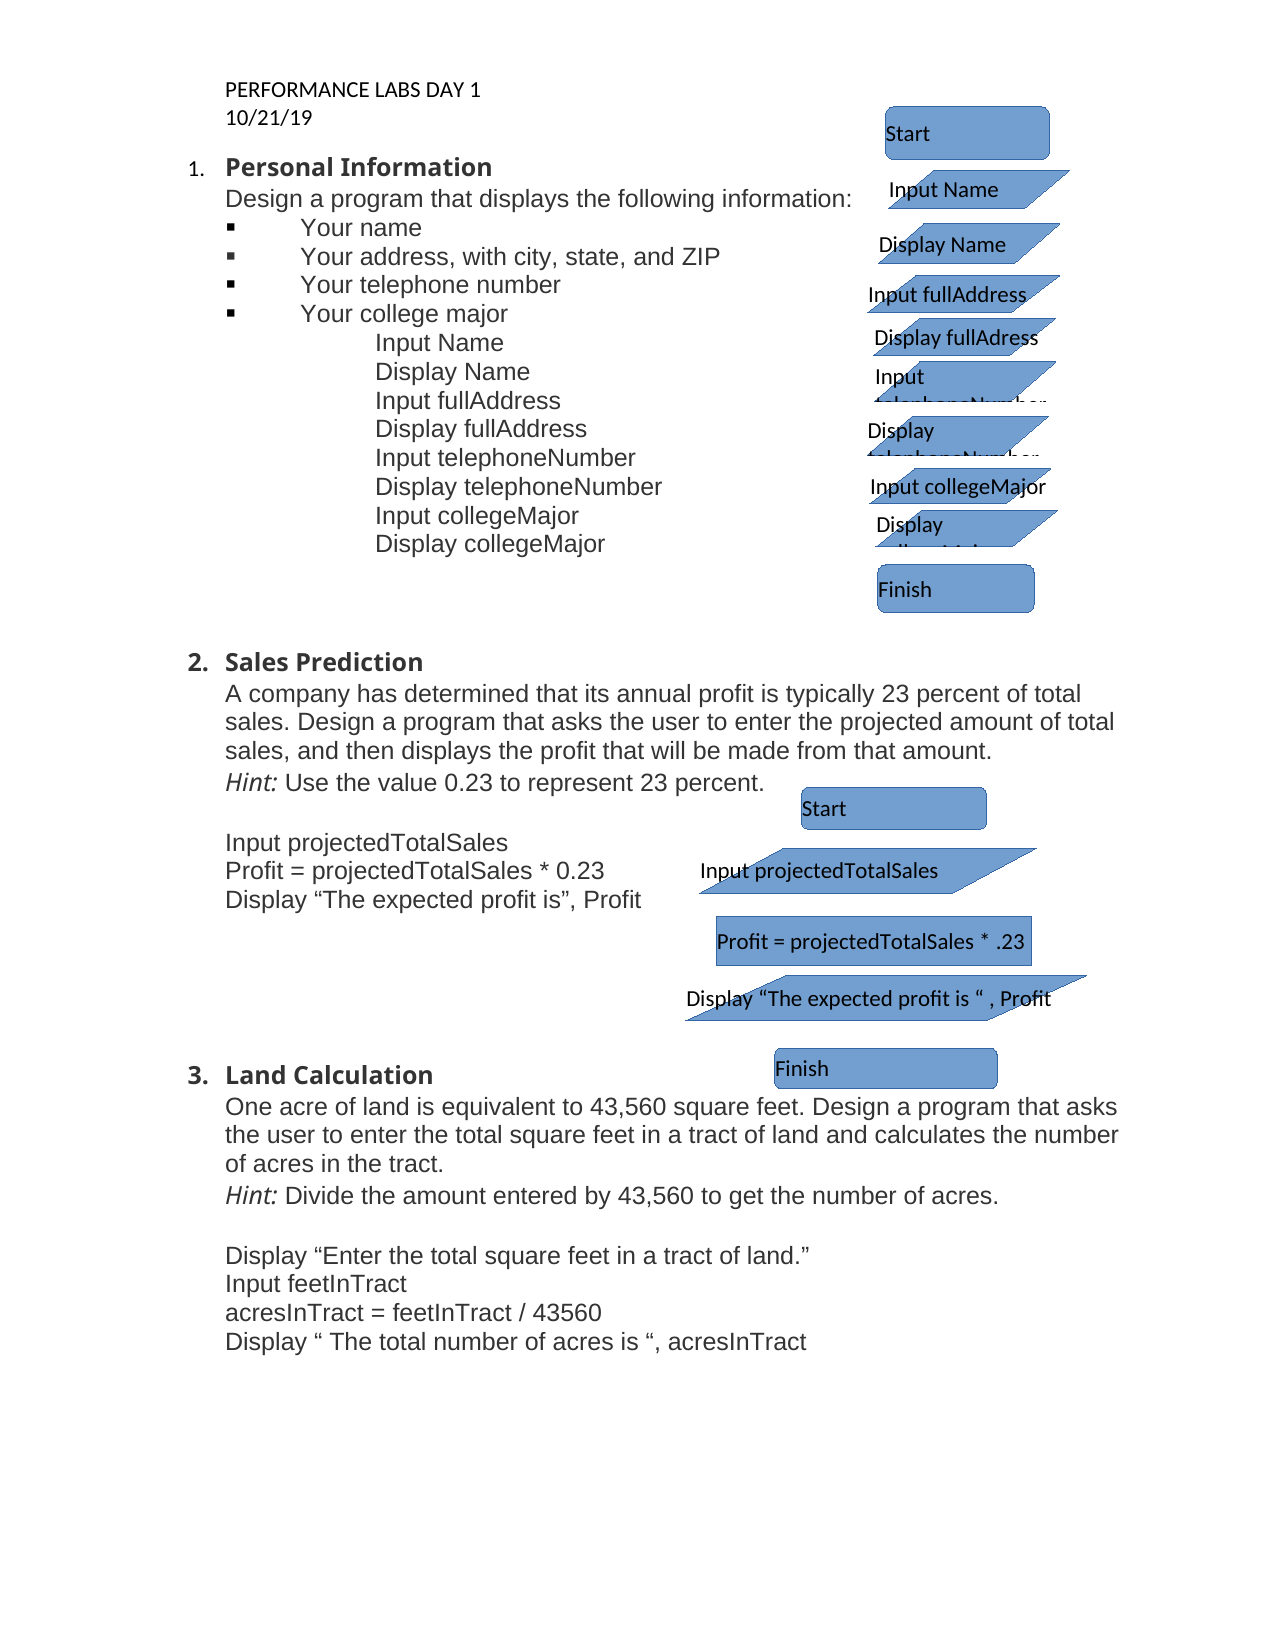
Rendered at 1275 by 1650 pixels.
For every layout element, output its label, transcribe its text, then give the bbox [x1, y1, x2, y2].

list Input fullAddress [868, 280, 1059, 308]
text acresInTract = feetInTract / 43560 [225, 1298, 1125, 1327]
text Hint: Use the value 0.23 to represent 23 percent. [225, 765, 1125, 799]
text Display “ The total number of acres is “, acresInTract [225, 1327, 1125, 1356]
list Land Calculation [187, 1058, 1125, 1092]
text Display telephoneNumber [867, 416, 1049, 455]
text Display “The expected profit is “ , Profit [686, 984, 1087, 1012]
text Design a program that displays the following information: [225, 184, 1125, 213]
text Input collegeMajor [375, 501, 1125, 529]
text Input collegeMajor [870, 472, 1051, 500]
text Input projectedTotalSales [225, 828, 1125, 856]
text Input fullAddress [375, 386, 1125, 414]
list Your name [225, 213, 1125, 242]
list Input Name [888, 176, 1070, 203]
text Display “Enter the total square feet in a tract of land.” [225, 1241, 1125, 1269]
text Display “The expected profit is”, Profit [225, 885, 1125, 914]
text Input projectedTotalSales [700, 857, 1037, 885]
text Display telephoneNumber [1011, 472, 1125, 501]
text Display collegeMajor [375, 529, 1125, 558]
text Hint: Divide the amount entered by 43,560 to get the number of acres. [225, 1178, 1125, 1212]
text Display fullAddress [375, 414, 1125, 443]
list Personal Information [187, 150, 1125, 184]
text Input telephoneNumber [375, 443, 1125, 472]
text Input Name [375, 328, 1125, 357]
text Display Name [375, 357, 1125, 386]
text Finish [878, 575, 1034, 603]
text A company has determined that its annual profit is typically 23 percent of total sales. Design a program that asks the user to enter the projected amount of total sales, and then displays the profit that will be made from that amount. [225, 678, 1125, 765]
text Finish [775, 1054, 997, 1082]
text Start [802, 794, 987, 822]
text Display telephoneNumber [375, 472, 873, 501]
list Display fullAdress [874, 323, 1056, 351]
text Display collegeMajor [876, 511, 1057, 547]
list Your address, with city, state, and ZIP [225, 242, 1125, 271]
list Your college major [225, 299, 1125, 328]
list Your telephone number [225, 271, 1125, 299]
text Input feetInTract [225, 1269, 1125, 1298]
text Input telephoneNumber [875, 362, 1056, 401]
list Display Name [878, 230, 1060, 258]
list Sales Prediction [187, 644, 1125, 678]
text Profit = projectedTotalSales * 0.23 [225, 856, 767, 885]
text Profit = projectedTotalSales * .23 [717, 927, 1032, 955]
text One acre of land is equivalent to 43,560 square feet. Design a program that asks the user to enter the total square feet in a tract of land and calculates the number of acres in the tract. [225, 1092, 1125, 1178]
text Profit = projectedTotalSales * 0.23 [1022, 856, 1125, 885]
